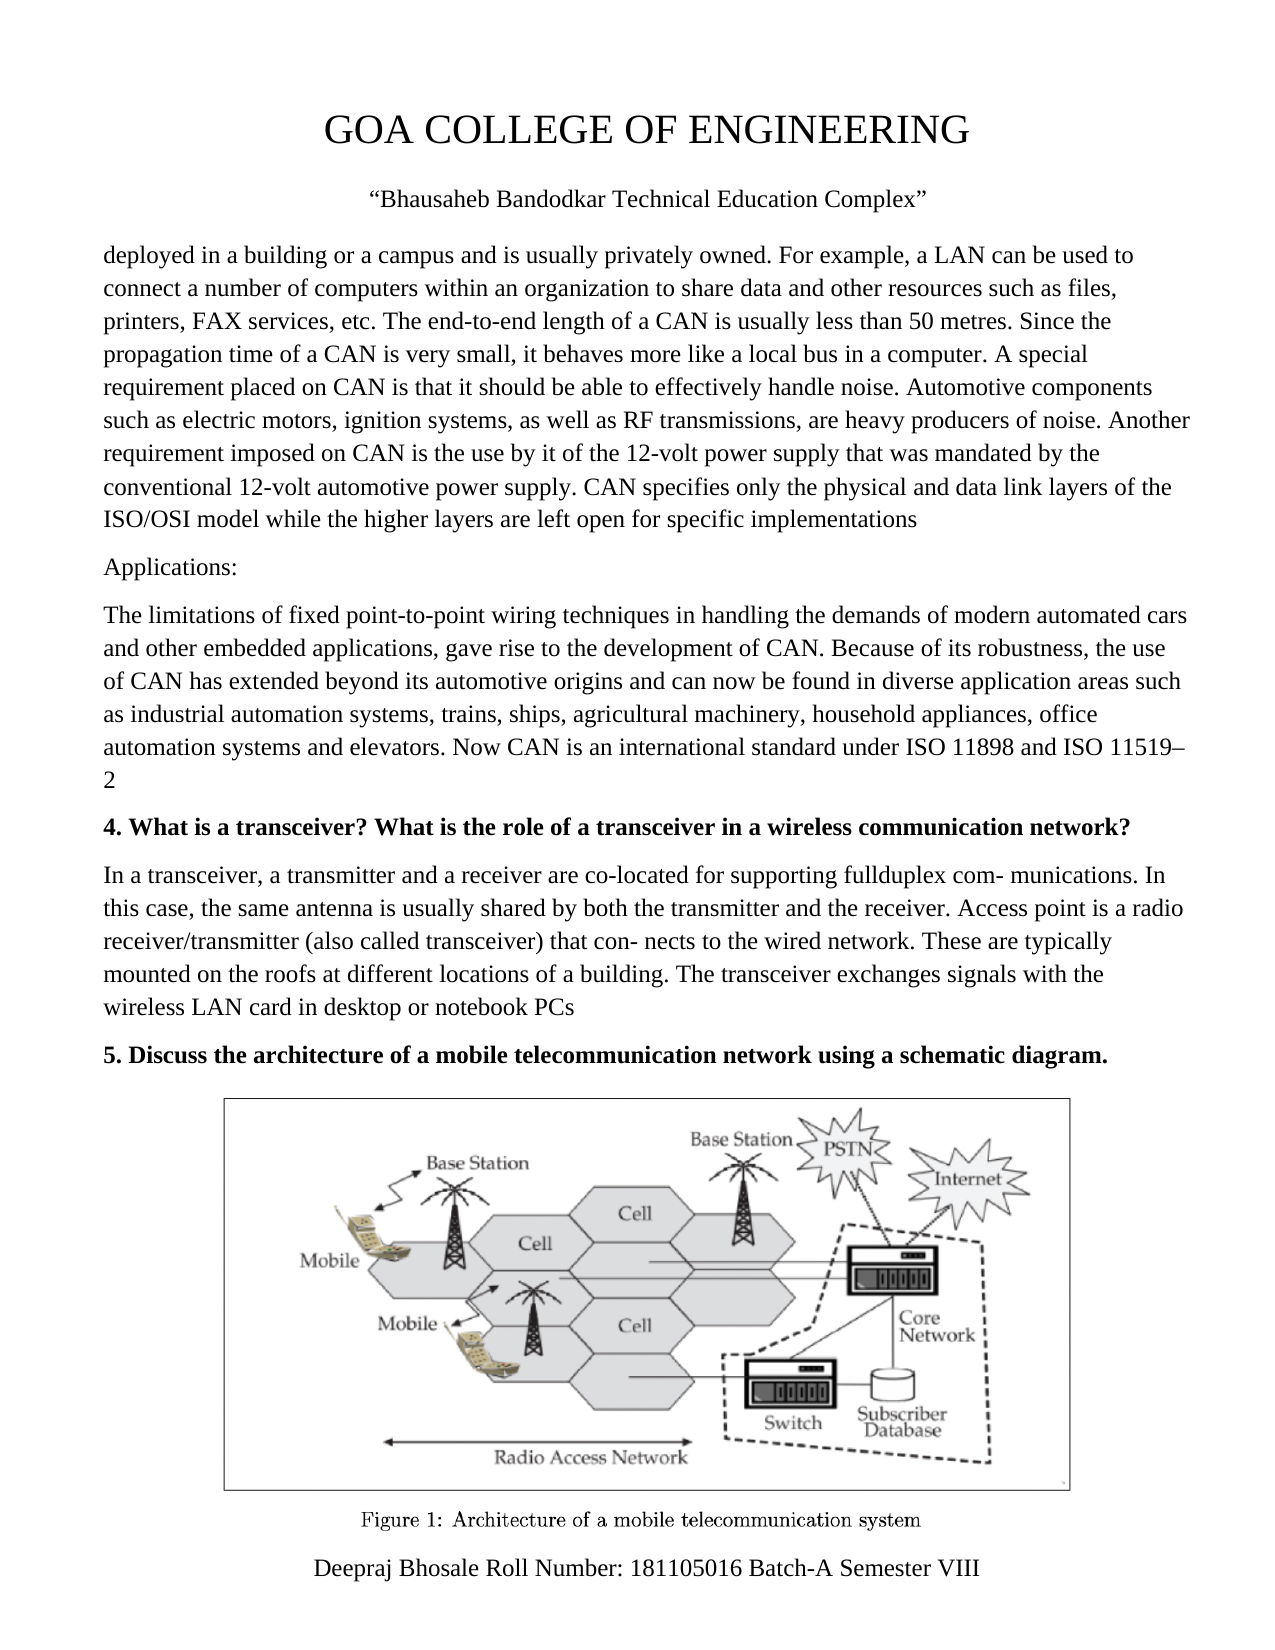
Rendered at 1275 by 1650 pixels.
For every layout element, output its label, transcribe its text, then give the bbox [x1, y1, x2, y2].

text 5. Discuss the architecture of a mobile telecommunication network using a schematic diagram. [103, 1040, 1191, 1068]
text 4. What is a transceiver? What is the role of a transceiver in a wireless communication network? [103, 812, 1191, 841]
text In a transceiver, a transmitter and a receiver are co-located for supporting fullduplex com- munications. In this case, the same antenna is usually shared by both the transmitter and the receiver. Access point is a radio receiver/transmitter (also called transceiver) that con- nects to the wired network. These are typically mounted on the roofs at different locations of a building. The transceiver exchanges signals with the wireless LAN card in desktop or notebook PCs [103, 860, 1191, 1021]
picture [215, 1087, 1079, 1544]
text The limitations of fixed point-to-point wiring techniques in handling the demands of modern automated cars and other embedded applications, gave rise to the development of CAN. Because of its robustness, the use of CAN has extended beyond its automotive origins and can now be found in diverse application areas such as industrial automation systems, trains, ships, agricultural machinery, household appliances, office automation systems and elevators. Now CAN is an international standard under ISO 11898 and ISO 11519–2 [103, 600, 1191, 794]
text deployed in a building or a campus and is usually privately owned. For example, a LAN can be used to connect a number of computers within an organization to share data and other resources such as files, printers, FAX services, etc. The end-to-end length of a CAN is usually less than 50 metres. Since the propagation time of a CAN is very small, it behaves more like a local bus in a computer. A special requirement placed on CAN is that it should be able to effectively handle noise. Automotive components such as electric motors, ignition systems, as well as RF transmissions, are heavy producers of noise. Another requirement imposed on CAN is the use by it of the 12-volt power supply that was mandated by the conventional 12-volt automotive power supply. CAN specifies only the physical and data link layers of the ISO/OSI model while the higher layers are left open for specific implementations [103, 240, 1191, 533]
text Applications: [103, 552, 1191, 581]
